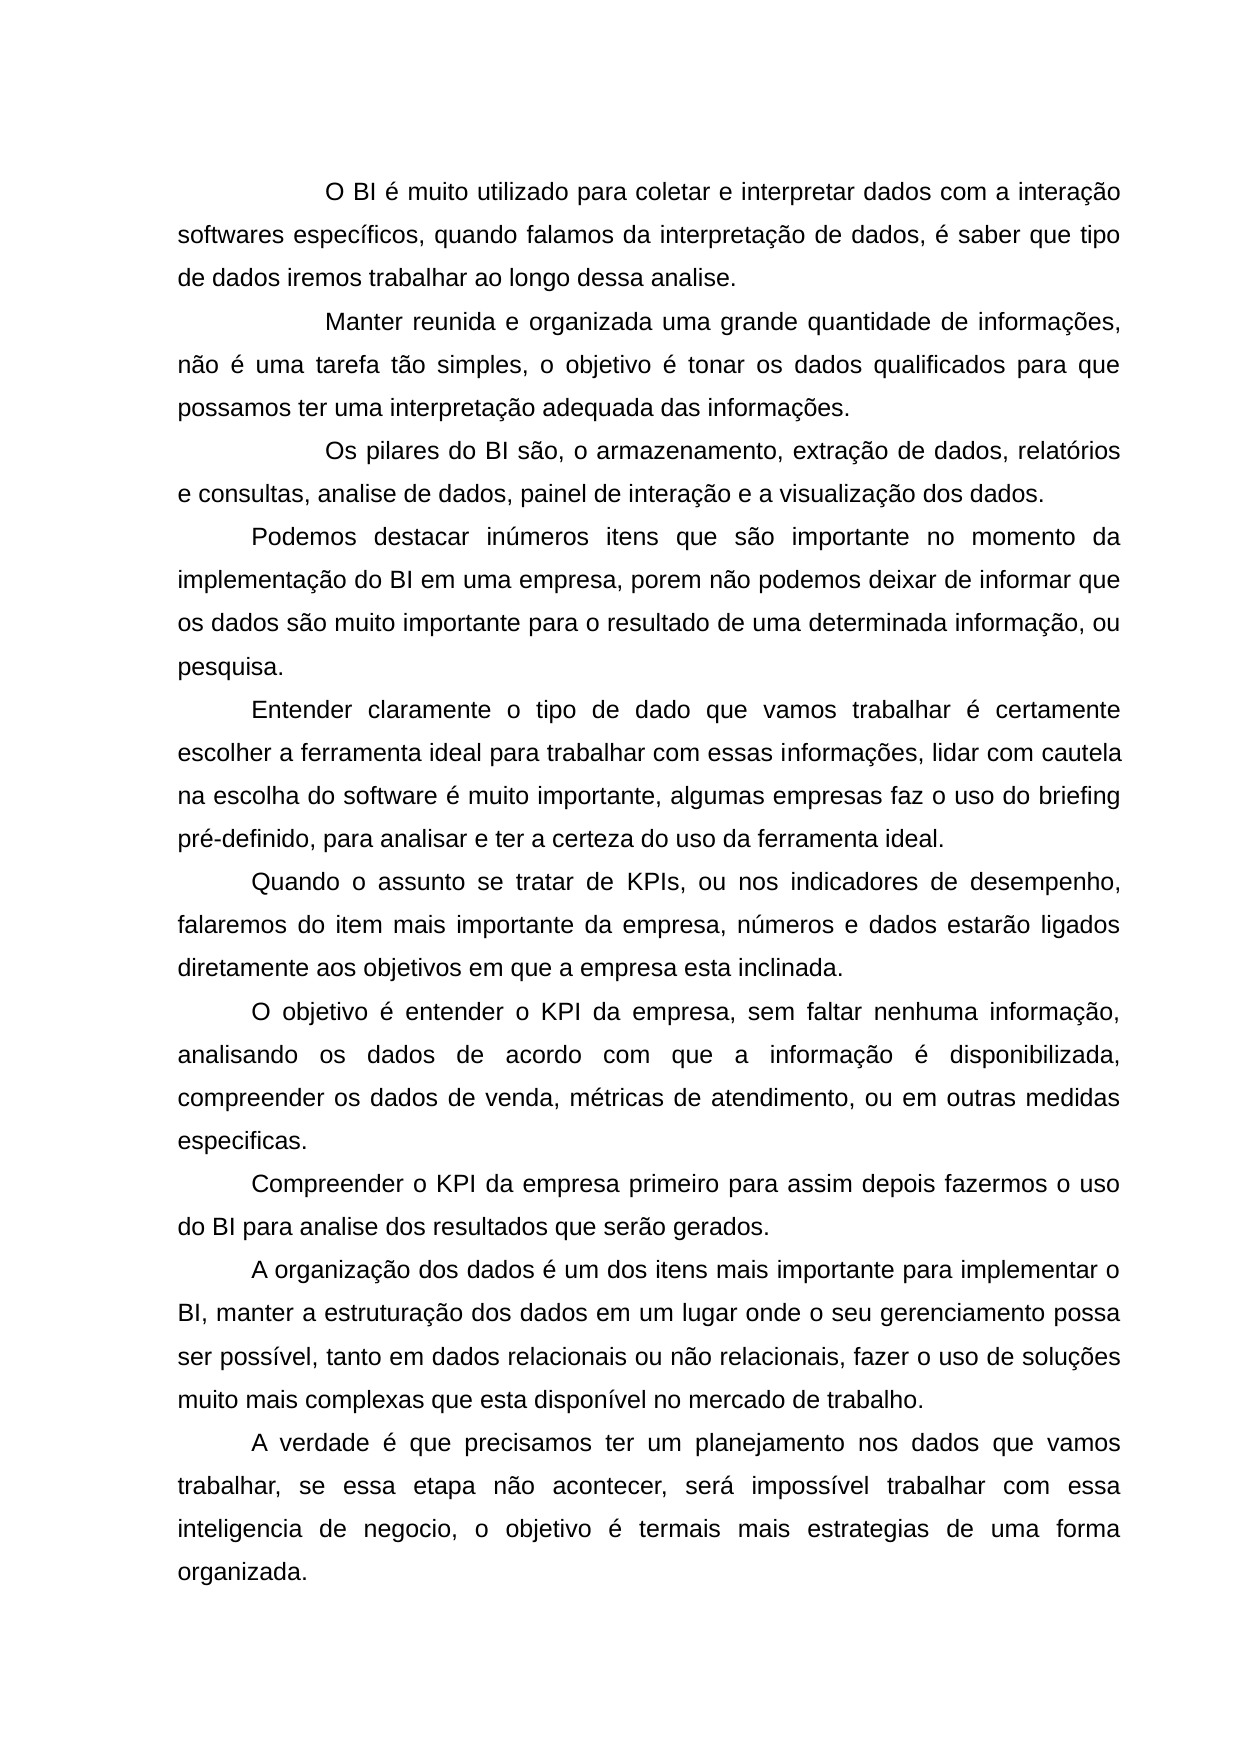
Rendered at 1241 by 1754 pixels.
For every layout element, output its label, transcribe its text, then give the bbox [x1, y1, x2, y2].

text Manter reunida e organizada uma grande quantidade de informações, não é uma tarefa tão simples, o objetivo é tonar os dados qualificados para que possamos ter uma interpretação adequada das informações. [177, 307, 1122, 422]
text A organização dos dados é um dos itens mais importante para implementar o BI, manter a estruturação dos dados em um lugar onde o seu gerenciamento possa ser possível, tanto em dados relacionais ou não relacionais, fazer o uso de soluções muito mais complexas que esta disponível no mercado de trabalho. [177, 1255, 1122, 1413]
text Podemos destacar inúmeros itens que são importante no momento da implementação do BI em uma empresa, porem não podemos deixar de informar que os dados são muito importante para o resultado de uma determinada informação, ou pesquisa. [177, 522, 1122, 680]
text Os pilares do BI são, o armazenamento, extração de dados, relatórios e consultas, analise de dados, painel de interação e a visualização dos dados. [177, 436, 1122, 508]
text Quando o assunto se tratar de KPIs, ou nos indicadores de desempenho, falaremos do item mais importante da empresa, números e dados estarão ligados diretamente aos objetivos em que a empresa esta inclinada. [177, 867, 1122, 982]
text Compreender o KPI da empresa primeiro para assim depois fazermos o uso do BI para analise dos resultados que serão gerados. [177, 1169, 1122, 1241]
text O BI é muito utilizado para coletar e interpretar dados com a interação softwares específicos, quando falamos da interpretação de dados, é saber que tipo de dados iremos trabalhar ao longo dessa analise. [177, 177, 1122, 292]
text A verdade é que precisamos ter um planejamento nos dados que vamos trabalhar, se essa etapa não acontecer, será impossível trabalhar com essa inteligencia de negocio, o objetivo é termais mais estrategias de uma forma organizada. [177, 1428, 1122, 1586]
text O objetivo é entender o KPI da empresa, sem faltar nenhuma informação, analisando os dados de acordo com que a informação é disponibilizada, compreender os dados de venda, métricas de atendimento, ou em outras medidas especificas. [177, 997, 1122, 1155]
text Entender claramente o tipo de dado que vamos trabalhar é certamente escolher a ferramenta ideal para trabalhar com essas informações, lidar com cautela na escolha do software é muito importante, algumas empresas faz o uso do briefing pré-definido, para analisar e ter a certeza do uso da ferramenta ideal. [177, 695, 1122, 853]
